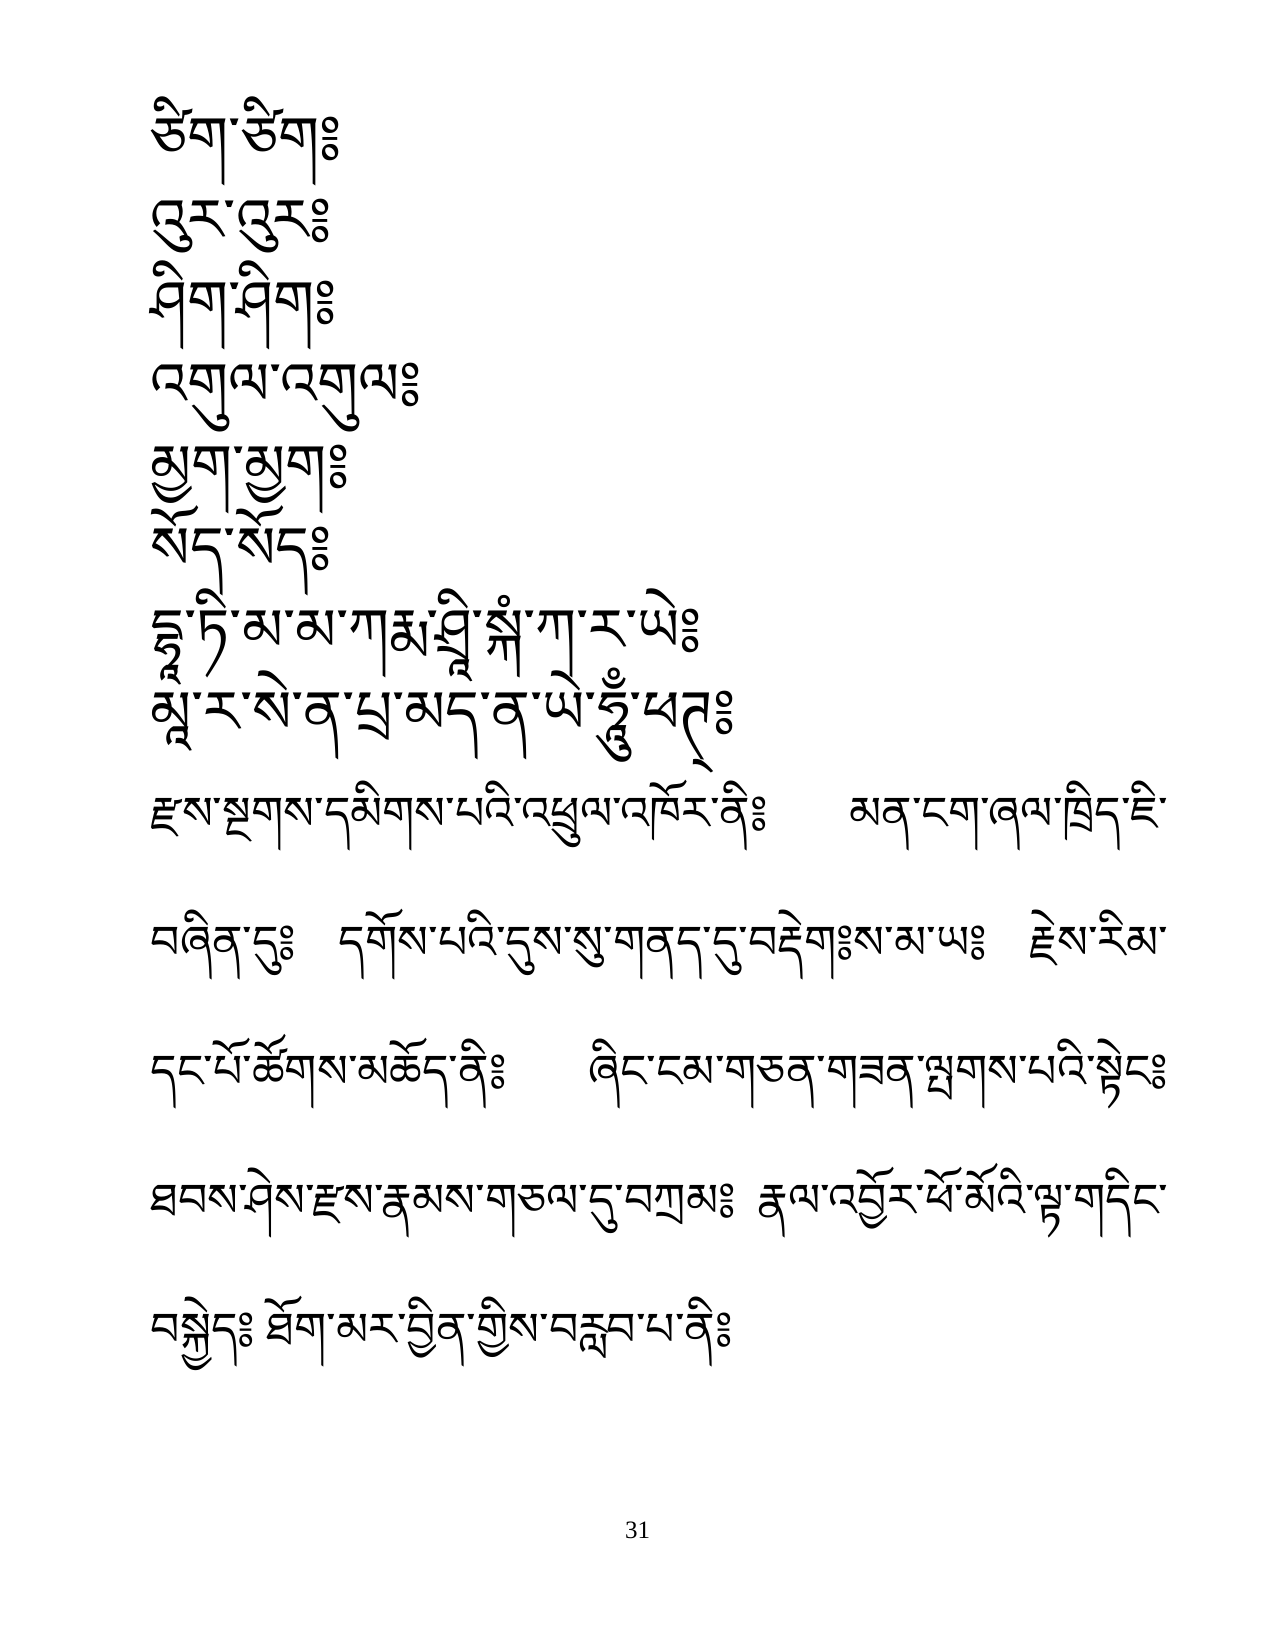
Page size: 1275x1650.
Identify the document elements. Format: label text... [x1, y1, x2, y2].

text དྷཱ་ཏི་མ་མ་ཀརྨ་ཤྲཱི་སྐཾ་ཀ་ར་ཡེ༔ [151, 598, 1169, 674]
text མཱ་ར་སེ་ན་པྲ་མད་ན་ཡེ་ཧཱུྃ་ཕཊ྄༔ [151, 680, 1169, 756]
text ཙིག་ཙིག༔ [151, 106, 1169, 182]
text ཤིག་ཤིག༔ [151, 270, 1169, 346]
text སོད་སོད༔ [151, 516, 1169, 592]
text འགུལ་འགུལ༔ [151, 352, 1169, 428]
text འུར་འུར༔ [151, 188, 1169, 264]
text རྫས་སྔགས་དམིགས་པའི་འཕྲུལ་འཁོར་ནི༔ མན་ངག་ཞལ་ཁྲིད་ཇི་བཞིན་དུ༔ དགོས་པའི་དུས་སུ་གནད་དུ་བརྡེག༔ས་མ་ཡ༔ རྗེས་རིམ་དང་པོ་ཚོགས་མཆོད་ནི༔ ཞིང་ངམ་གཅན་གཟན་ལྤགས་པའི་སྟེང༔ ཐབས་ཤེས་རྫས་རྣམས་གཅལ་དུ་བཀྲམ༔ རྣལ་འབྱོར་ཕོ་མོའི་ལྟ་གདིང་བསྐྱེད༔ ཐོག་མར་བྱིན་གྱིས་བརླབ་པ་ནི༔ [151, 762, 1169, 1407]
text མྱག་མྱག༔ [151, 434, 1169, 510]
